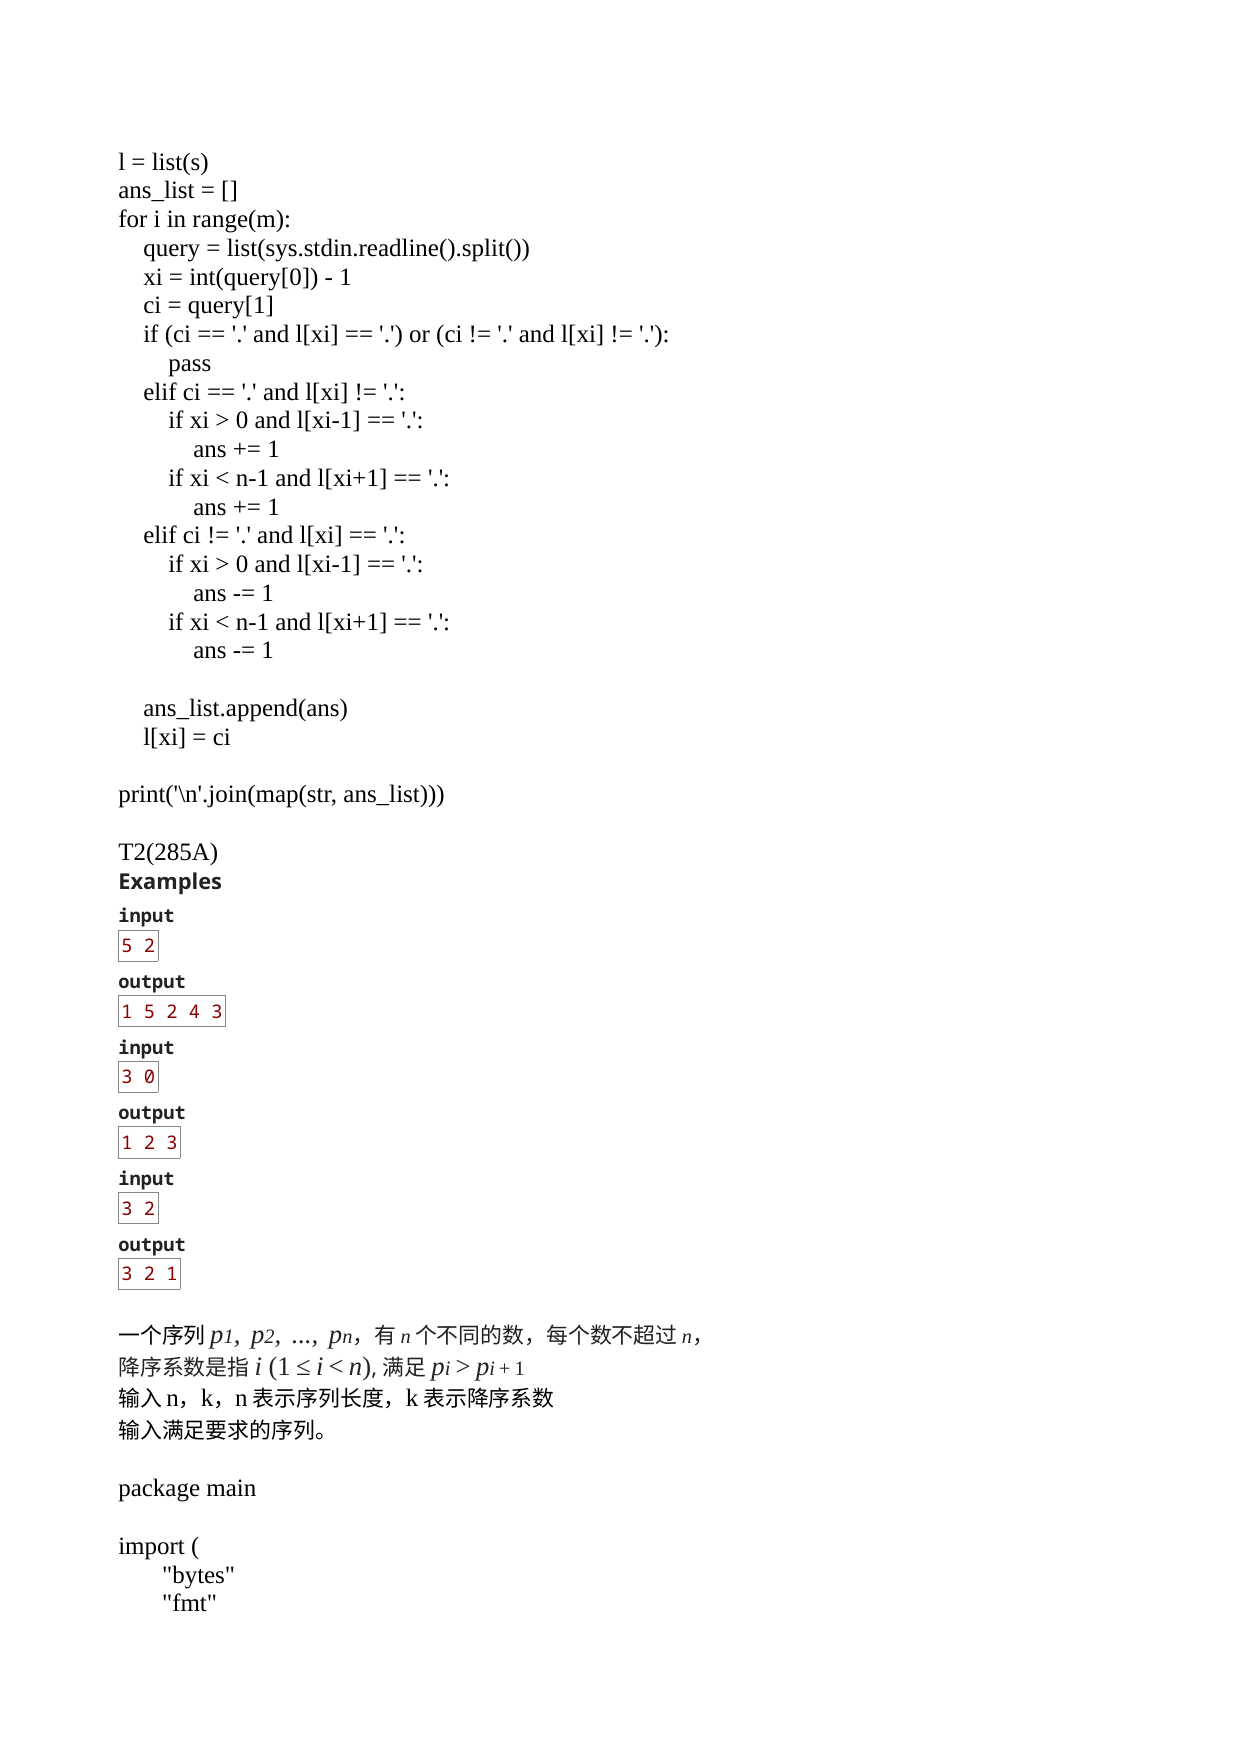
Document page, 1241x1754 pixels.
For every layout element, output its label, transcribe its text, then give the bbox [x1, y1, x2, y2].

text 1 2 3 [118, 1125, 1122, 1158]
text input [118, 895, 1122, 928]
text ans -= 1 [118, 578, 1122, 607]
text l[xi] = ci [118, 722, 1122, 751]
text output [118, 961, 1122, 994]
text l = list(s) [118, 147, 1122, 176]
text 5 2 [118, 928, 1122, 961]
text ans += 1 [118, 492, 1122, 521]
text 1 5 2 4 3 [118, 994, 1122, 1027]
text elif ci != '.' and l[xi] == '.': [118, 521, 1122, 549]
text import ( [118, 1531, 1122, 1560]
text Examples [118, 866, 1122, 895]
text ans_list = [] [118, 176, 1122, 204]
text 3 2 1 [118, 1256, 1122, 1289]
text elif ci == '.' and l[xi] != '.': [118, 377, 1122, 406]
text xi = int(query[0]) - 1 [118, 262, 1122, 291]
text output [118, 1223, 1122, 1256]
text "fmt" [118, 1588, 1122, 1617]
text 3 2 [118, 1191, 1122, 1223]
text input [118, 1027, 1122, 1059]
text query = list(sys.stdin.readline().split()) [118, 233, 1122, 262]
text print('\n'.join(map(str, ans_list))) [118, 779, 1122, 808]
text if xi < n-1 and l[xi+1] == '.': [118, 463, 1122, 492]
text pass [118, 348, 1122, 377]
text ans -= 1 [118, 636, 1122, 664]
text ans += 1 [118, 434, 1122, 463]
text if xi > 0 and l[xi-1] == '.': [118, 406, 1122, 434]
text 输入n，k，n表示序列长度，k表示降序系数 [118, 1381, 1122, 1413]
text if xi > 0 and l[xi-1] == '.': [118, 549, 1122, 578]
text ci = query[1] [118, 291, 1122, 319]
text package main [118, 1473, 1122, 1502]
text for i in range(m): [118, 204, 1122, 233]
text if (ci == '.' and l[xi] == '.') or (ci != '.' and l[xi] != '.'): [118, 319, 1122, 348]
text 3 0 [118, 1059, 1122, 1092]
text if xi < n-1 and l[xi+1] == '.': [118, 607, 1122, 636]
text output [118, 1092, 1122, 1125]
text 降序系数是指 i (1 ≤ i < n), 满足 pi > pi + 1 [118, 1349, 1122, 1381]
text input [118, 1158, 1122, 1191]
text 输入满足要求的序列。 [118, 1413, 1122, 1445]
text "bytes" [118, 1560, 1122, 1588]
text ans_list.append(ans) [118, 693, 1122, 722]
text T2(285A) [118, 837, 1122, 866]
text 一个序列p1, p2, ..., pn，有n个不同的数，每个数不超过n， [118, 1318, 1122, 1349]
